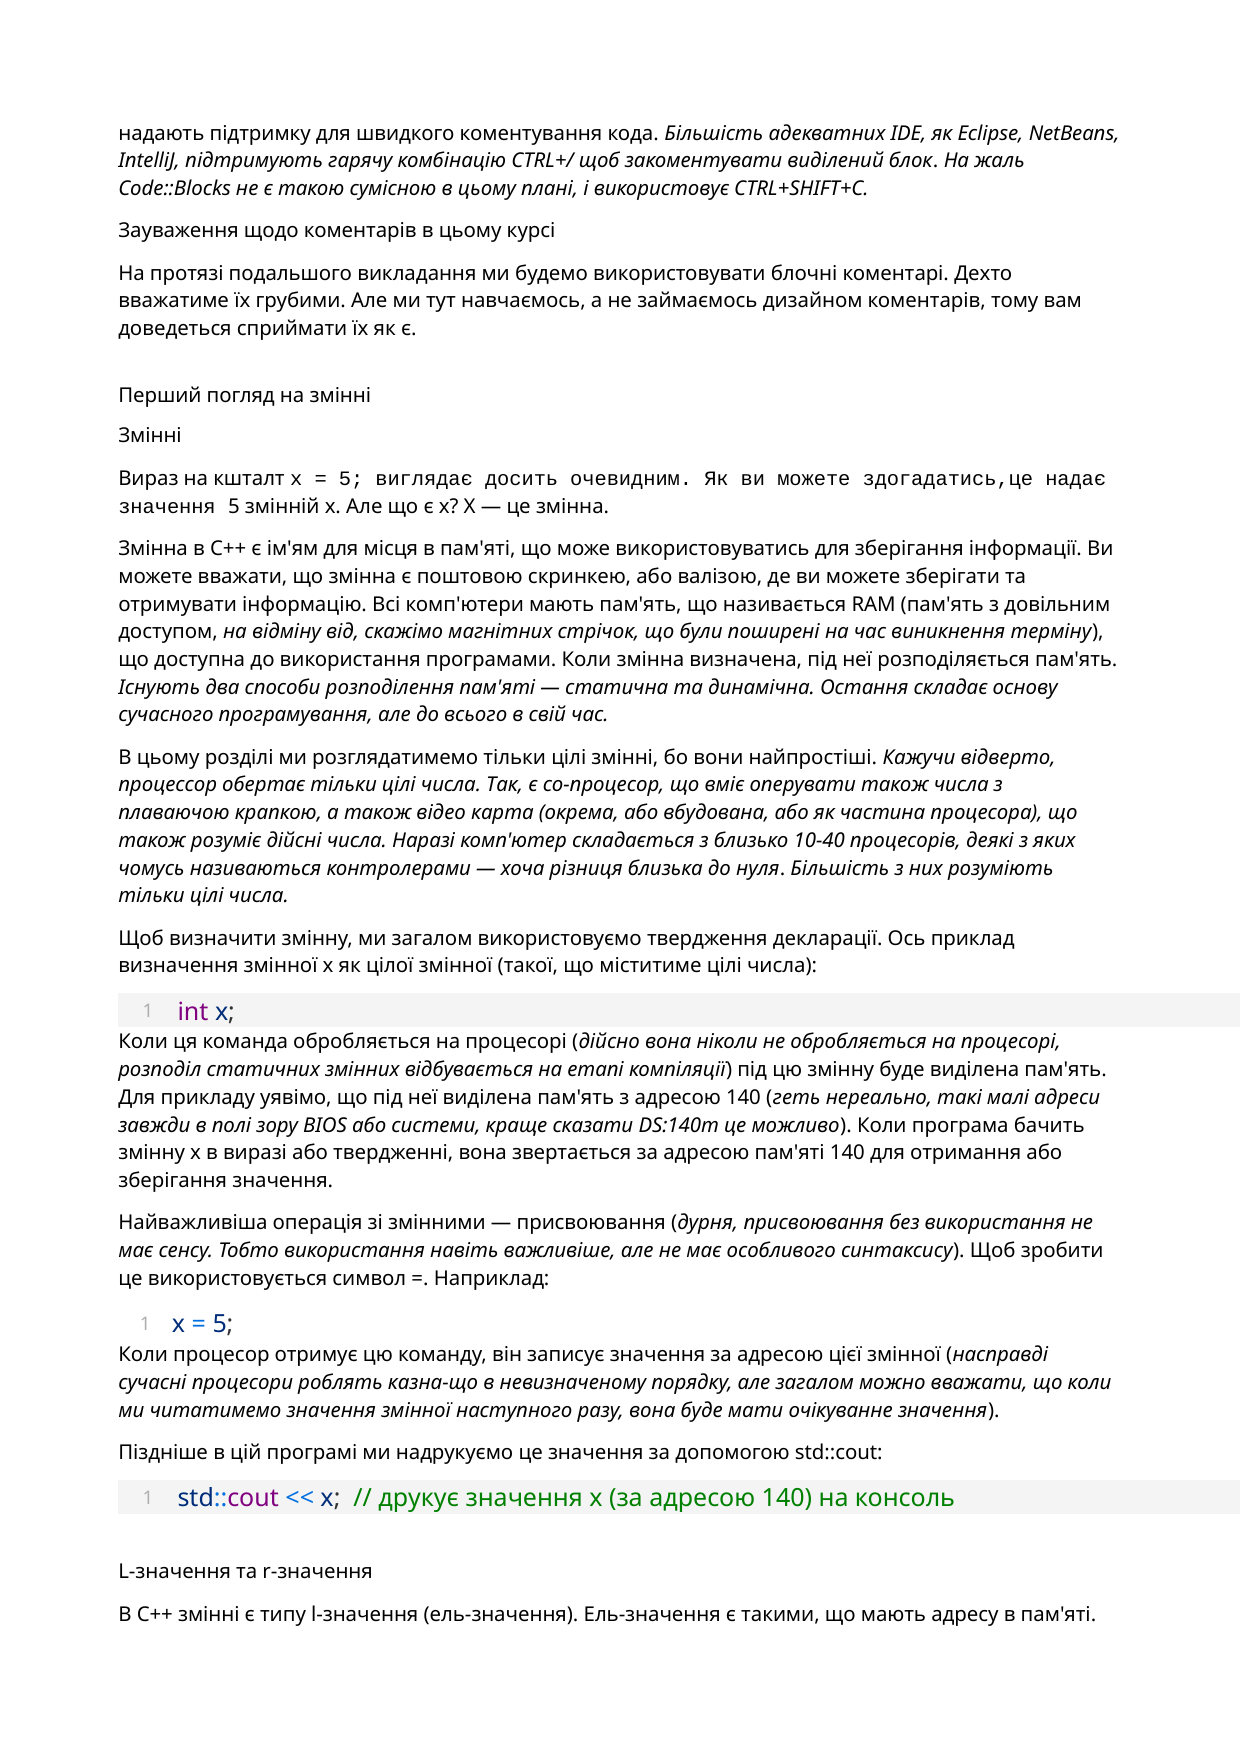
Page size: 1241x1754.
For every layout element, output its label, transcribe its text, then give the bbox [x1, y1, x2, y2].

text Коли процесор отримує цю команду, він записує значення за адресою цієї змінної (насправді сучасні процесори роблять казна-що в невизначеному порядку, але загалом можно вважати, що коли ми читатимемо значення змінної наступного разу, вона буде мати очікуванне значення). [118, 1340, 1122, 1423]
text Найважливіша операція зі змінними — присвоювання (дурня, присвоювання без використання не має сенсу. Тобто використання навіть важливіше, але не має особливого синтаксису). Щоб зробити це використовується символ =. Наприклад: [118, 1208, 1122, 1291]
text надають підтримку для швидкого коментування кода. Більшість адекватних IDE, як Eclipse, NetBeans, IntelliJ, підтримують гарячу комбінацію CTRL+/ щоб закоментувати виділений блок. На жаль Code::Blocks не є такою сумісною в цьому плані, і використовує CTRL+SHIFT+C. [118, 118, 1122, 201]
text Коли ця команда обробляється на процесорі (дійсно вона ніколи не обробляється на процесорі, розподіл статичних змінних відбувається на етапі компіляції) під цю змінну буде виділена пам'ять. Для прикладу уявімо, що під неї виділена пам'ять з адресою 140 (геть нереально, такі малі адреси завжди в полі зору BIOS або системи, краще сказати DS:140m це можливо). Коли програма бачить змінну x в виразі або твердженні, вона звертається за адресою пам'яті 140 для отримання або зберігання значення. [118, 1027, 1122, 1193]
table_header std::cout << x; // друкує значення x (за адресою 140) на консоль [177, 1480, 1240, 1514]
table_header int x; [177, 993, 1240, 1027]
text На протязі подальшого викладання ми будемо використовувати блочні коментарі. Дехто вважатиме їх грубими. Але ми тут навчаємось, а не займаємось дизайном коментарів, тому вам доведеться сприймати їх як є. [118, 258, 1122, 341]
text Змінна в C++ є ім'ям для місця в пам'яті, що може використовуватись для зберігання інформації. Ви можете вважати, що змінна є поштовою скринкею, або валізою, де ви можете зберігати та отримувати інформацію. Всі комп'ютери мають пам'ять, що називається RAM (пам'ять з довільним доступом, на відміну від, скажімо магнітних стрічок, що були поширені на час виникнення терміну), що доступна до використання програмами. Коли змінна визначена, під неї розподіляється пам'ять. Існують два способи розподілення пам'яті — статична та динамічна. Остання складає основу сучасного програмування, але до всього в свій час. [118, 534, 1122, 728]
text Піздніше в цій програмі ми надрукуємо це значення за допомогою std::cout: [118, 1437, 1122, 1465]
table_header 1 [118, 993, 177, 1027]
text L-значення та r-значення [118, 1557, 1122, 1585]
text Вираз на кшталт x = 5; виглядає досить очевидним. Як ви можете здогадатись,це надає значення 5 змінній x. Але що є x? X — це змінна. [118, 463, 1122, 519]
subtitle Перший погляд на змінні [118, 381, 1122, 408]
text Зауваження щодо коментарів в цьому курсі [118, 216, 1122, 243]
table_header 1 [118, 1480, 177, 1514]
text В C++ змінні є типу l-значення (ель-значення). Ель-значення є такими, що мають адресу в пам'яті. [118, 1599, 1122, 1627]
table_header 1 [118, 1306, 172, 1340]
text Щоб визначити змінну, ми загалом використовуємо твердження декларації. Ось приклад визначення змінної x як цілої змінної (такої, що міститиме цілі числа): [118, 923, 1122, 978]
text Змінні [118, 421, 1122, 449]
text В цьому розділі ми розглядатимемо тільки цілі змінні, бо вони найпростіші. Кажучи відверто, процессор обертає тільки цілі числа. Так, є со-процесор, що вміє оперувати також числа з плаваючою крапкою, а також відео карта (окрема, або вбудована, або як частина процесора), що також розуміє дійсні числа. Наразі комп'ютер складається з близько 10-40 процесорів, деякі з яких чомусь називаються контролерами — хоча різниця близька до нуля. Більшість з них розуміють тільки цілі числа. [118, 742, 1122, 908]
table_header x = 5; [172, 1306, 1240, 1340]
